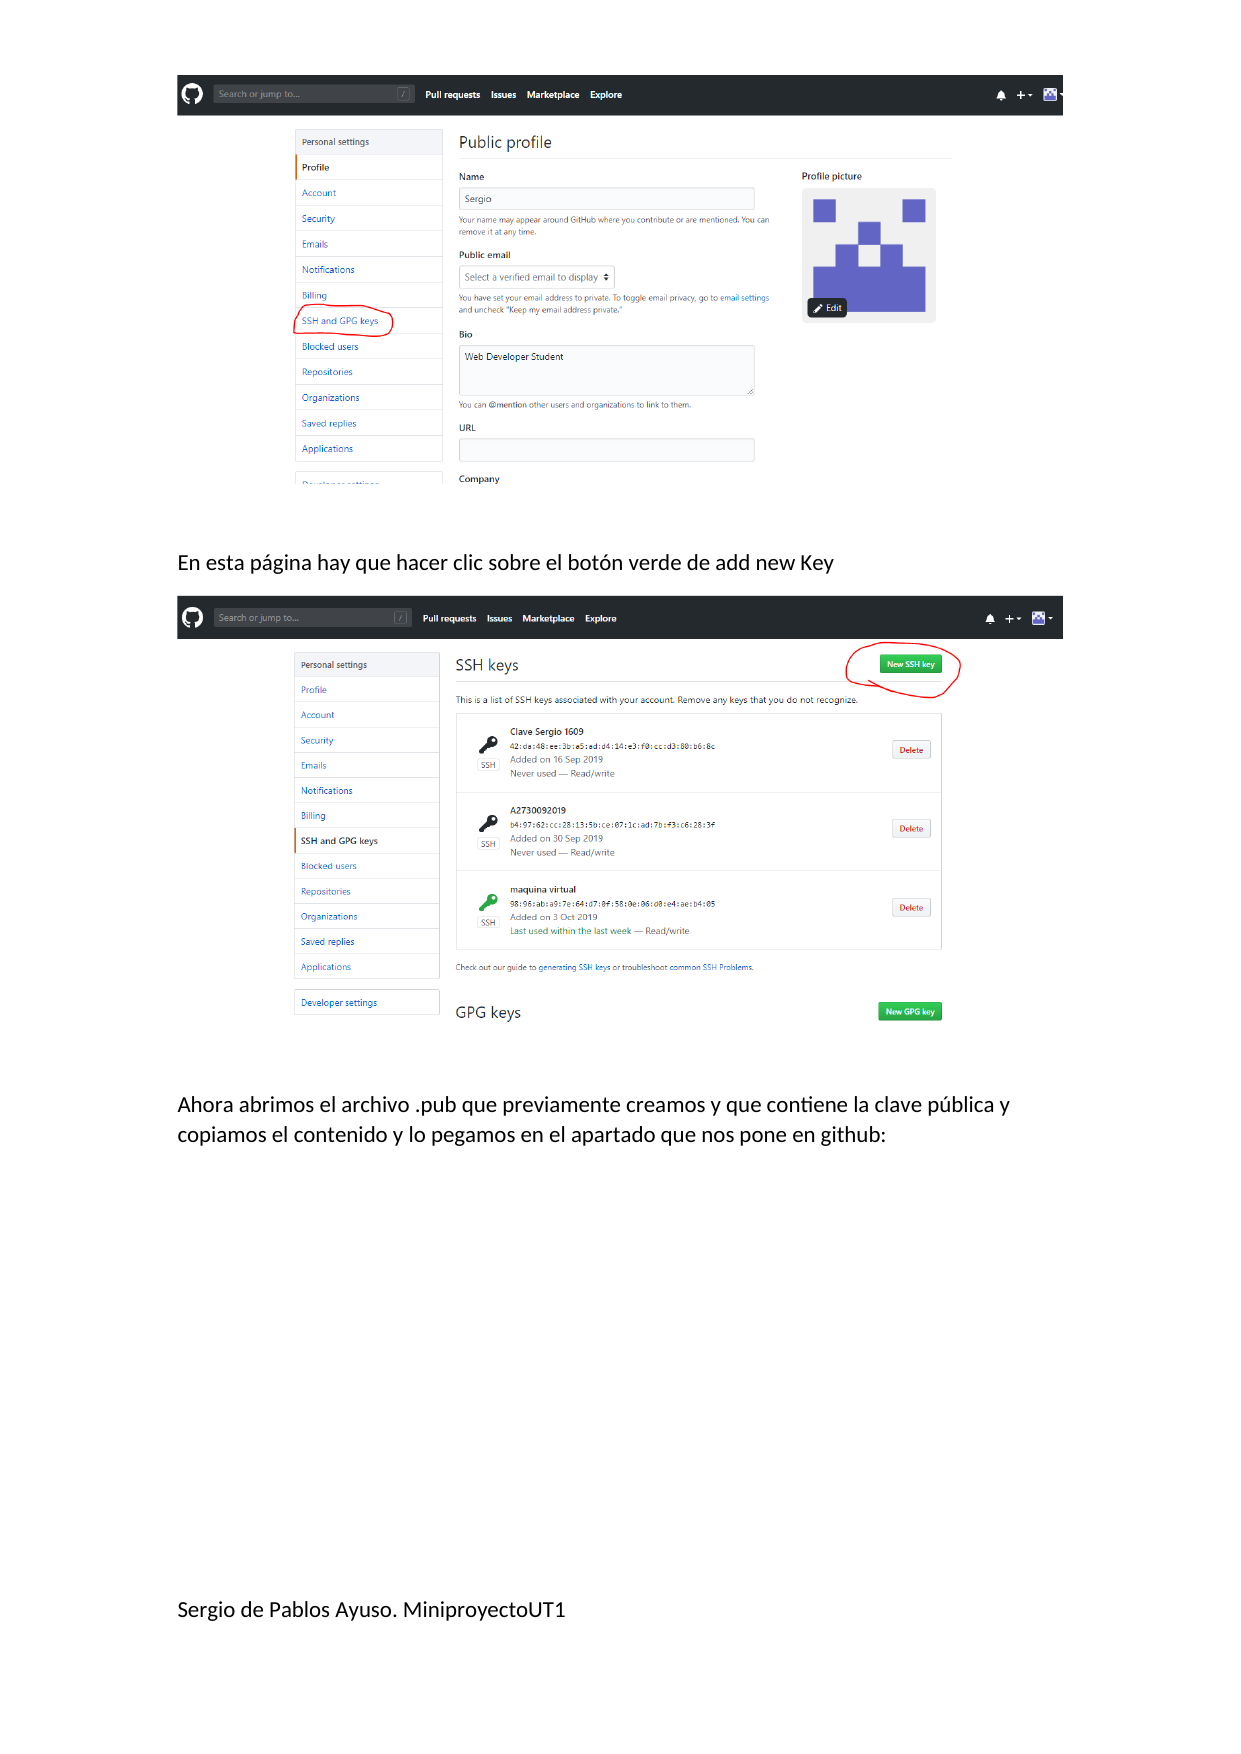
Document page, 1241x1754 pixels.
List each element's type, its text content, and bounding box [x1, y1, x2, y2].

text En esta página hay que hacer clic sobre el botón verde de add new Key [177, 548, 1063, 576]
text Ahora abrimos el archivo .pub que previamente creamos y que contiene la clave pública y copiamos el contenido y lo pegamos en el apartado que nos pone en github: [177, 1091, 1063, 1148]
